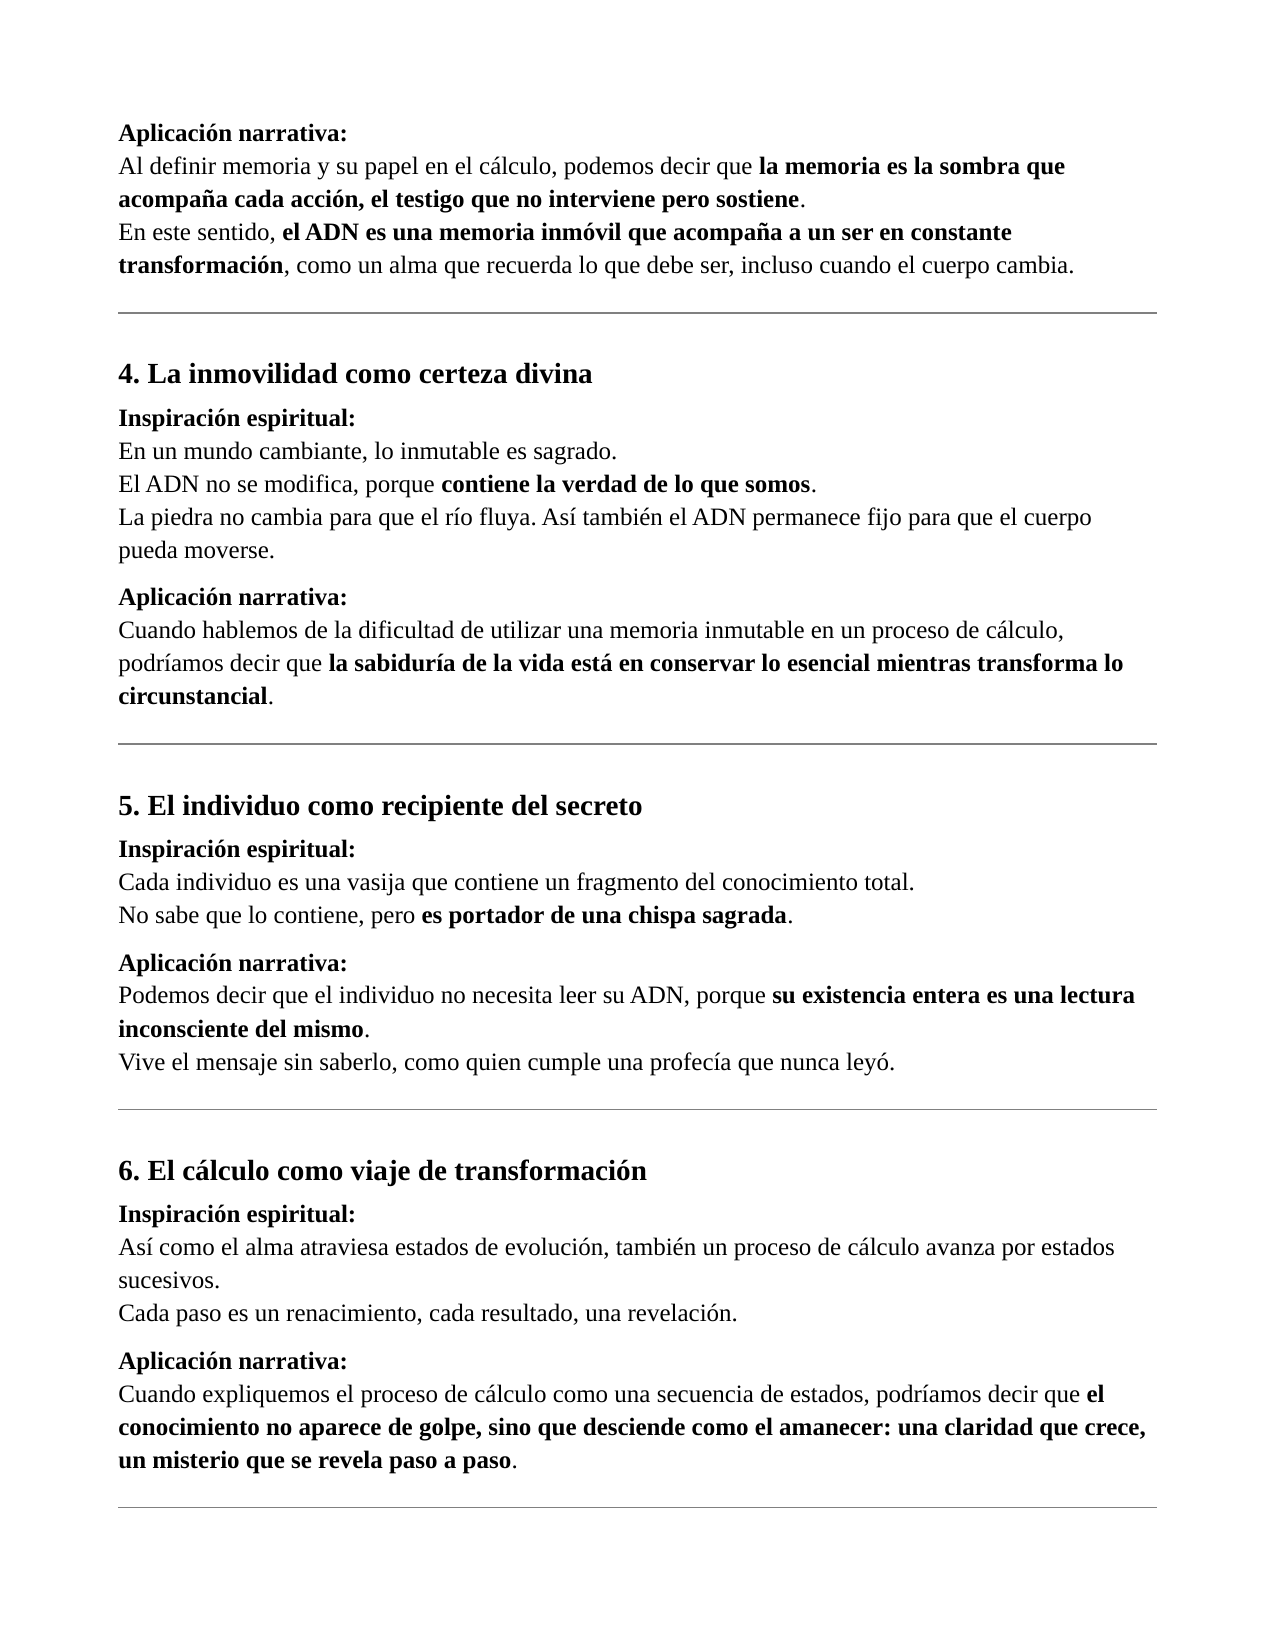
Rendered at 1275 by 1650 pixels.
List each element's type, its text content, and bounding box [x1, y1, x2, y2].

text Inspiración espiritual: Cada individuo es una vasija que contiene un fragmento del conocimiento total. No sabe que lo contiene, pero es portador de una chispa sagrada. [118, 834, 1157, 929]
text Aplicación narrativa: Cuando hablemos de la dificultad de utilizar una memoria inmutable en un proceso de cálculo, podríamos decir que la sabiduría de la vida está en conservar lo esencial mientras transforma lo circunstancial. [118, 582, 1157, 710]
text Aplicación narrativa: Al definir memoria y su papel en el cálculo, podemos decir que la memoria es la sombra que acompaña cada acción, el testigo que no interviene pero sostiene. En este sentido, el ADN es una memoria inmóvil que acompaña a un ser en constante transformación, como un alma que recuerda lo que debe ser, incluso cuando el cuerpo cambia. [118, 118, 1157, 279]
subtitle 6. El cálculo como viaje de transformación [118, 1153, 1157, 1187]
text Aplicación narrativa: Cuando expliquemos el proceso de cálculo como una secuencia de estados, podríamos decir que el conocimiento no aparece de golpe, sino que desciende como el amanecer: una claridad que crece, un misterio que se revela paso a paso. [118, 1346, 1157, 1474]
text Inspiración espiritual: Así como el alma atraviesa estados de evolución, también un proceso de cálculo avanza por estados sucesivos. Cada paso es un renacimiento, cada resultado, una revelación. [118, 1199, 1157, 1327]
subtitle 4. La inmovilidad como certeza divina [118, 357, 1157, 390]
subtitle 5. El individuo como recipiente del secreto [118, 788, 1157, 821]
text Aplicación narrativa: Podemos decir que el individuo no necesita leer su ADN, porque su existencia entera es una lectura inconsciente del mismo. Vive el mensaje sin saberlo, como quien cumple una profecía que nunca leyó. [118, 948, 1157, 1075]
text Inspiración espiritual: En un mundo cambiante, lo inmutable es sagrado. El ADN no se modifica, porque contiene la verdad de lo que somos. La piedra no cambia para que el río fluya. Así también el ADN permanece fijo para que el cuerpo pueda moverse. [118, 403, 1157, 563]
